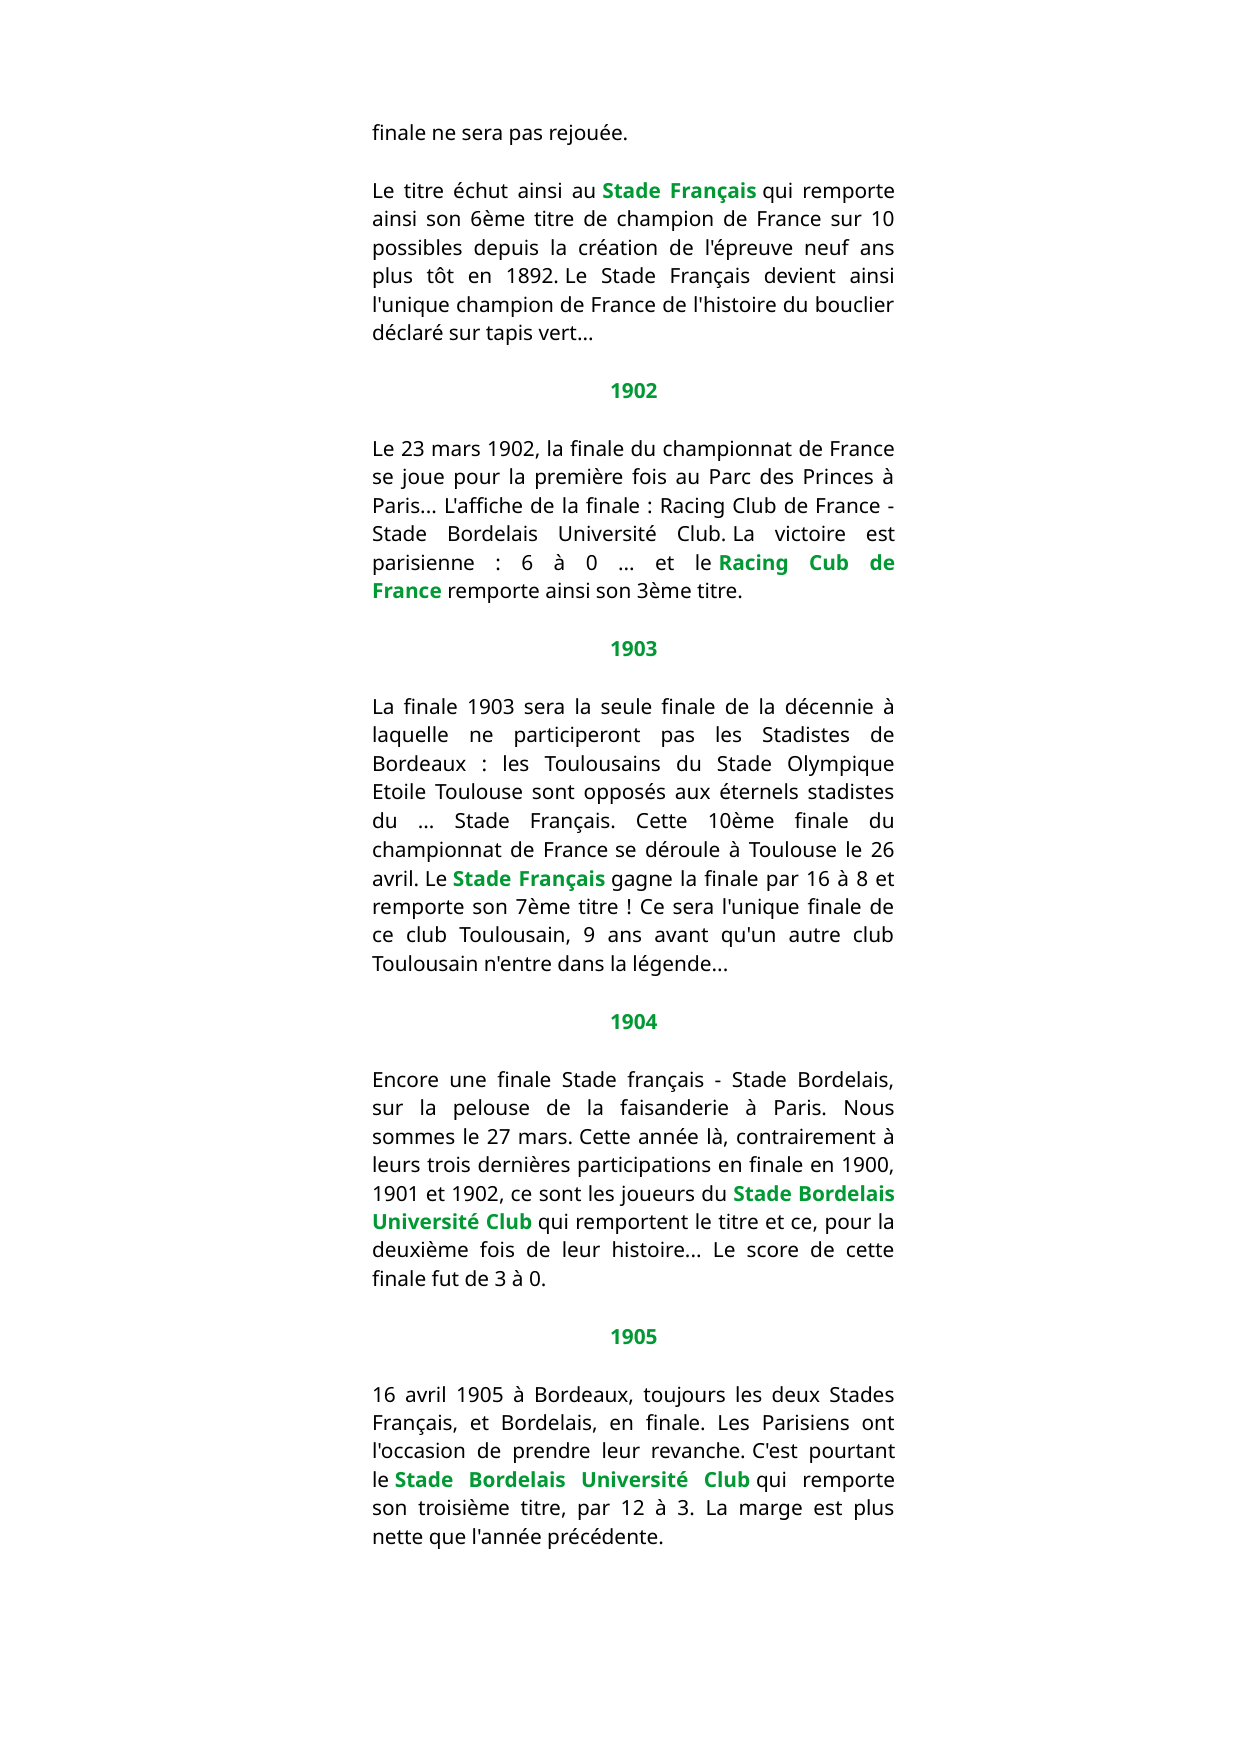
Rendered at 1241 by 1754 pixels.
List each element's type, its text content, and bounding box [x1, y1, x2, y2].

table_cell finale ne sera pas rejouée. Le titre échut ainsi au Stade Français qui remporte ainsi son 6ème titre de champion de France sur 10 possibles depuis la création de l'épreuve neuf ans plus tôt en 1892. Le Stade Français devient ainsi l'unique champion de France de l'histoire du bouclier déclaré sur tapis vert... 1902 Le 23 mars 1902, la finale du championnat de France se joue pour la première fois au Parc des Princes à Paris... L'affiche de la finale : Racing Club de France - Stade Bordelais Université Club. La victoire est parisienne : 6 à 0 ... et le Racing Cub de France remporte ainsi son 3ème titre. 1903 La finale 1903 sera la seule finale de la décennie à laquelle ne participeront pas les Stadistes de Bordeaux : les Toulousains du Stade Olympique Etoile Toulouse sont opposés aux éternels stadistes du ... Stade Français. Cette 10ème finale du championnat de France se déroule à Toulouse le 26 avril. Le Stade Français gagne la finale par 16 à 8 et remporte son 7ème titre ! Ce sera l'unique finale de ce club Toulousain, 9 ans avant qu'un autre club Toulousain n'entre dans la légende... 1904 Encore une finale Stade français - Stade Bordelais, sur la pelouse de la faisanderie à Paris. Nous sommes le 27 mars. Cette année là, contrairement à leurs trois dernières participations en finale en 1900, 1901 et 1902, ce sont les joueurs du Stade Bordelais Université Club qui remportent le titre et ce, pour la deuxième fois de leur histoire... Le score de cette finale fut de 3 à 0. 1905 16 avril 1905 à Bordeaux, toujours les deux Stades Français, et Bordelais, en finale. Les Parisiens ont l'occasion de prendre leur revanche. C'est pourtant le Stade Bordelais Université Club qui remporte son troisième titre, par 12 à 3. La marge est plus nette que l'année précédente. [372, 118, 895, 1580]
table_cell [345, 118, 372, 1580]
